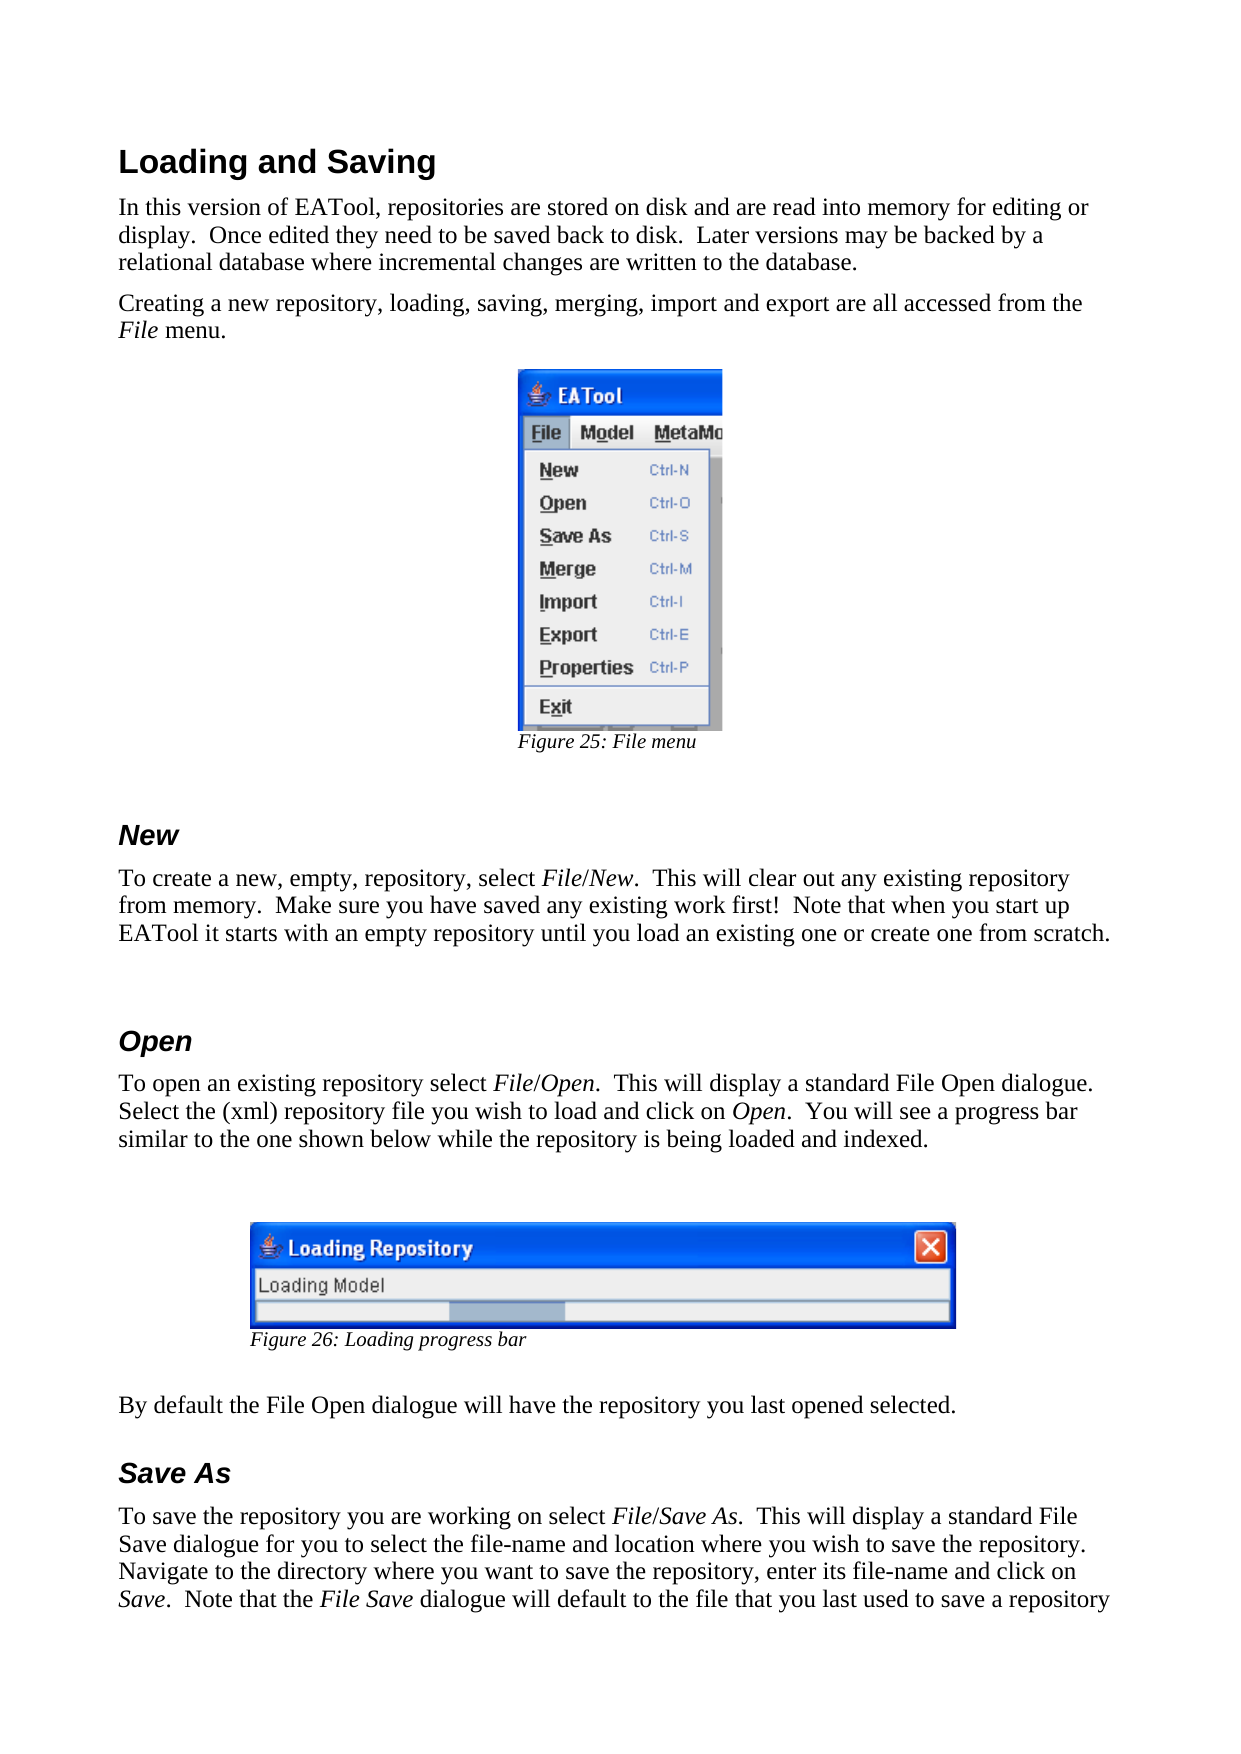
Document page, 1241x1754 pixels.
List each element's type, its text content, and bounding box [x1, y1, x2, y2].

subtitle New [118, 818, 1122, 851]
subtitle Open [118, 1024, 1122, 1057]
text By default the File Open dialogue will have the repository you last opened selected. [118, 1392, 1122, 1419]
text Creating a new repository, loading, saving, merging, import and export are all accessed from the File menu. [118, 289, 1122, 344]
text In this version of EATool, repositories are stored on disk and are read into memory for editing or display. Once edited they need to be saved back to disk. Later versions may be backed by a relational database where incremental changes are written to the database. [118, 193, 1122, 276]
text To create a new, empty, repository, select File/New. This will clear out any existing repository from memory. Make sure you have saved any existing work first! Note that when you start up EATool it starts with an empty repository until you load an existing one or create one from scratch. [118, 864, 1122, 947]
picture [517, 369, 723, 731]
picture [250, 1222, 957, 1329]
subtitle Loading and Saving [118, 143, 1122, 181]
subtitle Save As [118, 1457, 1122, 1489]
text Figure 26: Loading progress bar [250, 1329, 956, 1351]
text To open an existing repository select File/Open. This will display a standard File Open dialogue. Select the (xml) repository file you wish to load and click on Open. You will see a progress bar similar to the one shown below while the repository is being loaded and indexed. [118, 1069, 1122, 1153]
text To save the repository you are working on select File/Save As. This will display a standard File Save dialogue for you to select the file-name and location where you wish to save the repository. Navigate to the directory where you want to save the repository, enter its file-name and click on Save. Note that the File Save dialogue will default to the file that you last used to save a repository [118, 1502, 1122, 1613]
text Figure 25: File menu [518, 731, 722, 753]
